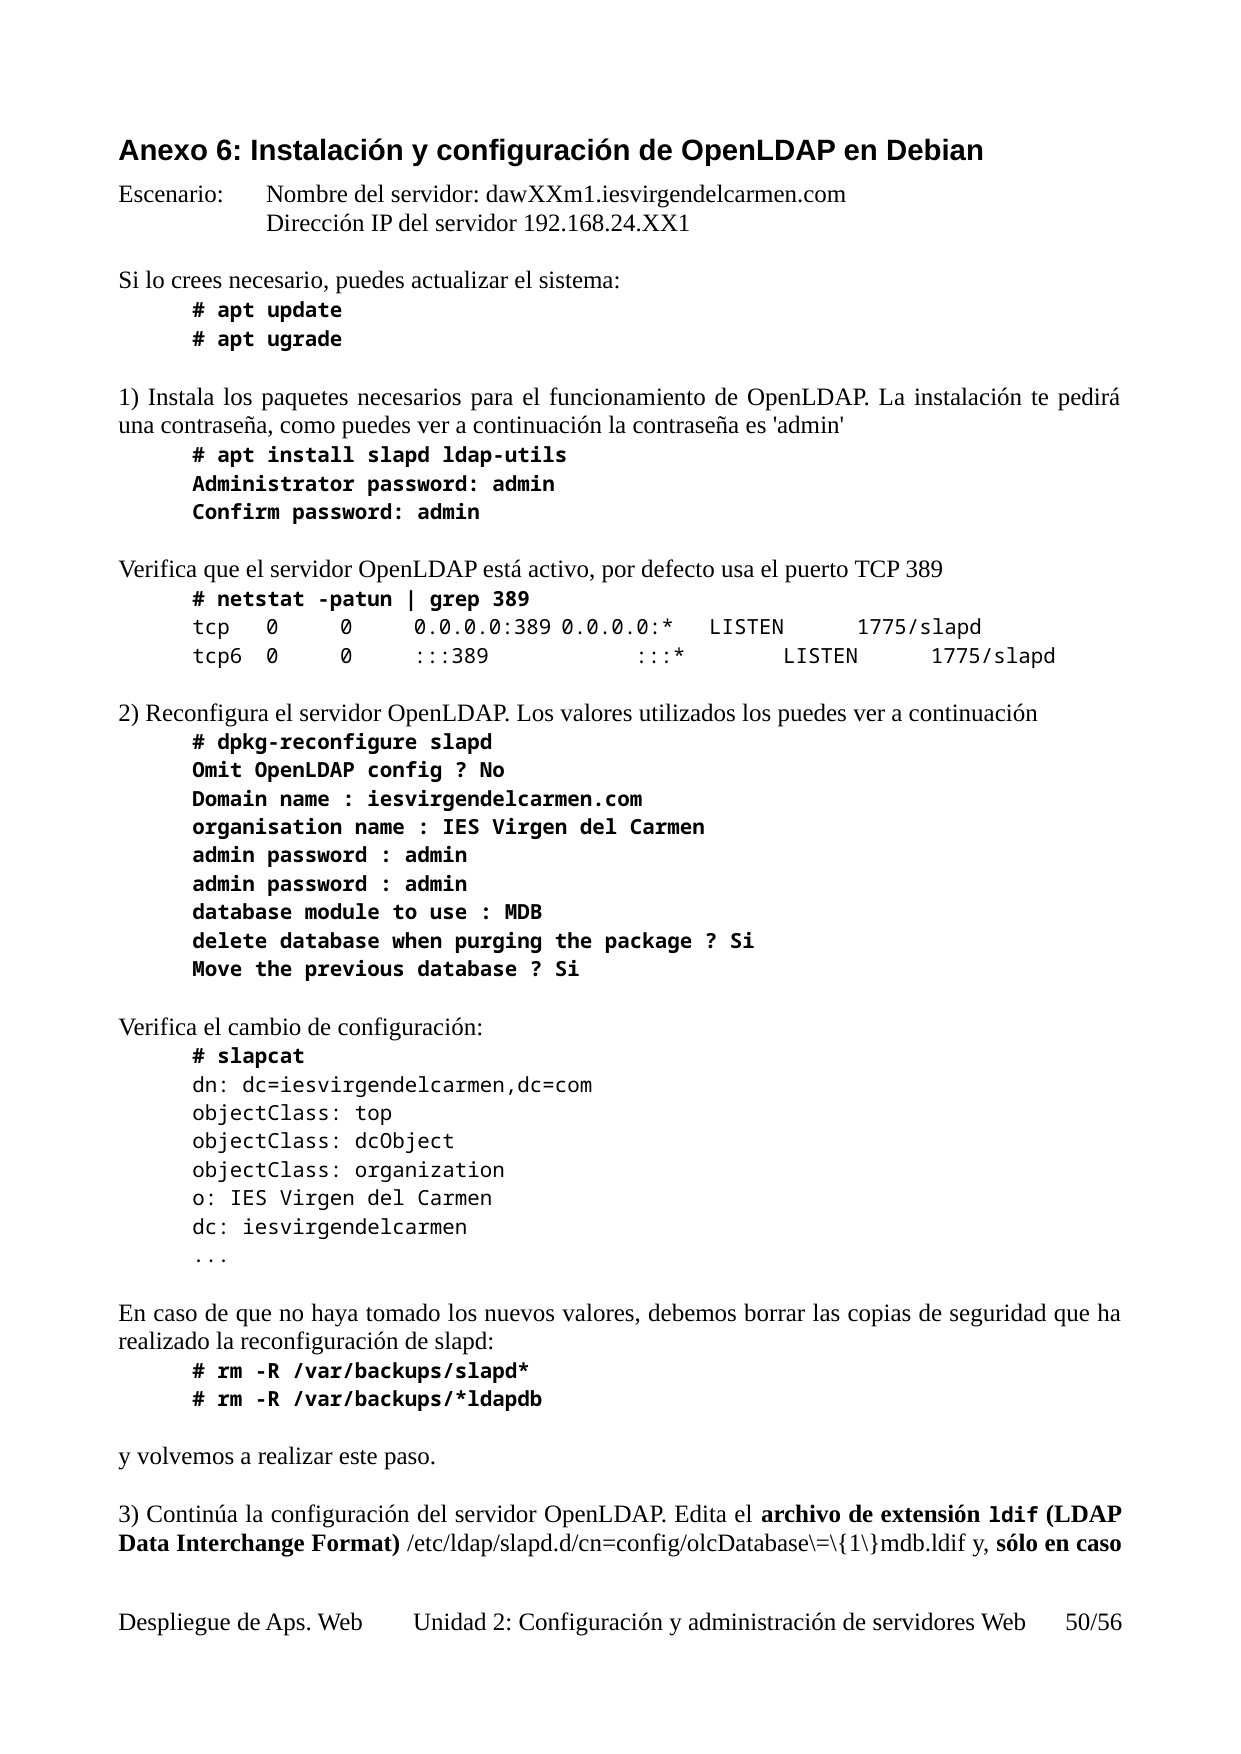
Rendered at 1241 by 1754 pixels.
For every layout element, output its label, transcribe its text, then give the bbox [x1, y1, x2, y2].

text Confirm password: admin [118, 497, 1122, 526]
text tcp6 0 0 :::389 :::* LISTEN 1775/slapd [118, 641, 1122, 669]
text 1) Instala los paquetes necesarios para el funcionamiento de OpenLDAP. La instalación te pedirá una contraseña, como puedes ver a continuación la contraseña es 'admin' [118, 382, 1122, 439]
text # apt install slapd ldap-utils [118, 439, 1122, 469]
text Escenario: Nombre del servidor: dawXXm1.iesvirgendelcarmen.com [118, 179, 1122, 208]
text o: IES Virgen del Carmen [192, 1183, 1122, 1212]
text # apt update [118, 294, 1122, 323]
text database module to use : MDB [192, 897, 1122, 926]
text objectClass: top [192, 1098, 1122, 1127]
text # dpkg-reconfigure slapd [192, 727, 1122, 755]
text Administrator password: admin [118, 469, 1122, 497]
subtitle Anexo 6: Instalación y configuración de OpenLDAP en Debian [118, 133, 1122, 166]
text Si lo crees necesario, puedes actualizar el sistema: [118, 265, 1122, 294]
text En caso de que no haya tomado los nuevos valores, debemos borrar las copias de seguridad que ha realizado la reconfiguración de slapd: [118, 1298, 1122, 1355]
text # netstat -patun | grep 389 [118, 583, 1122, 612]
text Move the previous database ? Si [192, 954, 1122, 983]
text admin password : admin [192, 841, 1122, 869]
text dn: dc=iesvirgendelcarmen,dc=com [192, 1070, 1122, 1098]
text y volvemos a realizar este paso. [118, 1441, 1122, 1470]
text Verifica que el servidor OpenLDAP está activo, por defecto usa el puerto TCP 389 [118, 554, 1122, 583]
text Domain name : iesvirgendelcarmen.com [192, 784, 1122, 812]
text Dirección IP del servidor 192.168.24.XX1 [118, 208, 1122, 236]
text organisation name : IES Virgen del Carmen [192, 812, 1122, 841]
text admin password : admin [192, 869, 1122, 897]
text 3) Continúa la configuración del servidor OpenLDAP. Edita el archivo de extensión ldif (LDAP Data Interchange Format) /etc/ldap/slapd.d/cn=config/olcDatabase\=\{1\}mdb.ldif y, sólo en caso [118, 1499, 1122, 1557]
text # apt ugrade [118, 323, 1122, 353]
text # rm -R /var/backups/slapd* [118, 1355, 1122, 1384]
text 2) Reconfigura el servidor OpenLDAP. Los valores utilizados los puedes ver a continuación [118, 698, 1122, 727]
text objectClass: organization [192, 1155, 1122, 1183]
text Omit OpenLDAP config ? No [192, 755, 1122, 784]
text dc: iesvirgendelcarmen [192, 1212, 1122, 1240]
text ... [192, 1240, 1122, 1269]
text objectClass: dcObject [192, 1127, 1122, 1155]
text Verifica el cambio de configuración: [118, 1012, 1122, 1040]
text # slapcat [118, 1040, 1122, 1070]
text delete database when purging the package ? Si [192, 926, 1122, 954]
text tcp 0 0 0.0.0.0:389 0.0.0.0:* LISTEN 1775/slapd [118, 612, 1122, 641]
text # rm -R /var/backups/*ldapdb [118, 1384, 1122, 1413]
